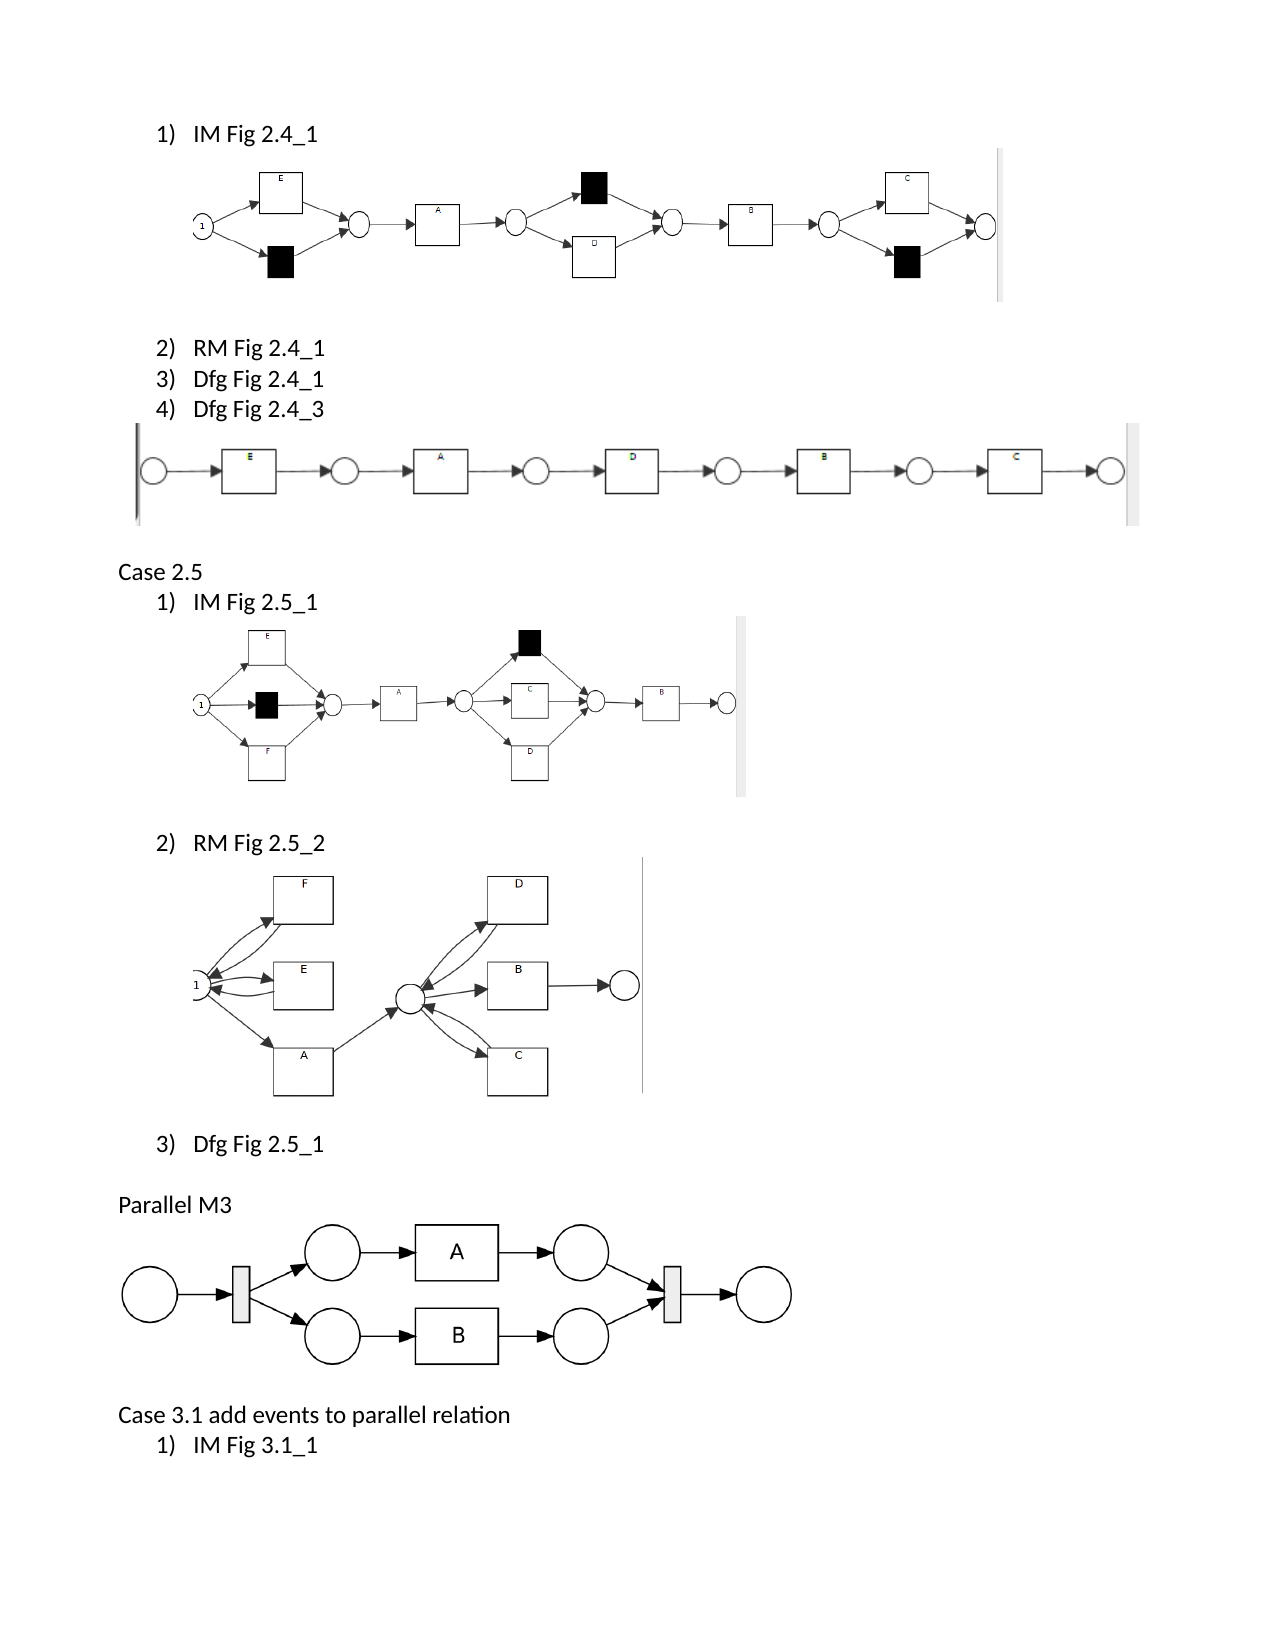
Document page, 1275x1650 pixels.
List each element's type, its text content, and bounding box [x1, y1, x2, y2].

list RM Fig 2.4_1 [156, 332, 1157, 363]
list Dfg Fig 2.4_1 [156, 363, 1157, 393]
list Dfg Fig 2.5_1 [156, 1128, 1157, 1159]
picture [193, 616, 746, 797]
text Case 3.1 add events to parallel relation [118, 1399, 1157, 1429]
picture [193, 148, 1003, 302]
picture [193, 857, 643, 1098]
list IM Fig 2.5_1 [156, 586, 1157, 617]
picture [118, 1219, 794, 1369]
list IM Fig 2.4_1 [156, 118, 1157, 149]
list Dfg Fig 2.4_3 [156, 393, 1157, 424]
list IM Fig 3.1_1 [156, 1429, 1157, 1460]
list RM Fig 2.5_2 [156, 827, 1157, 858]
text Parallel M3 [118, 1189, 1157, 1220]
text Case 2.5 [118, 556, 1157, 586]
picture [135, 423, 1140, 526]
